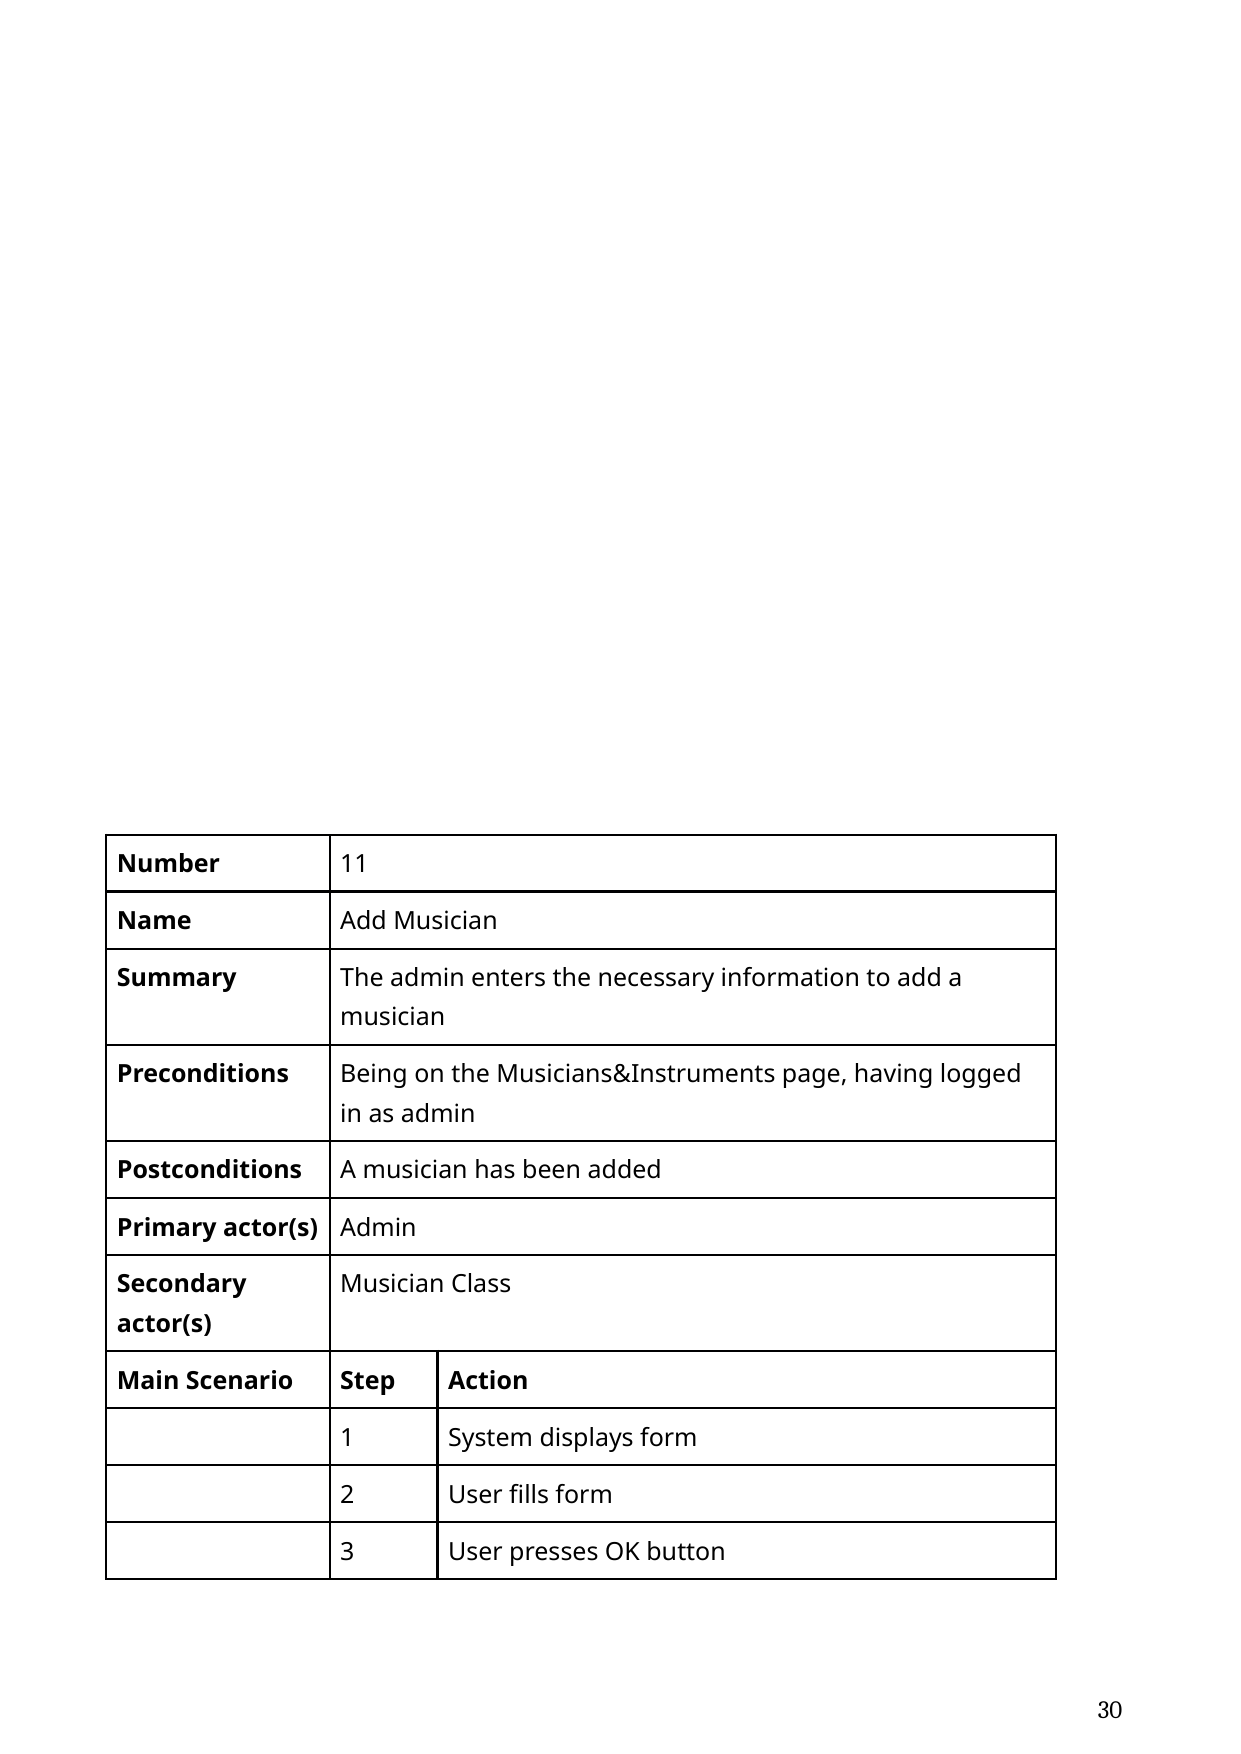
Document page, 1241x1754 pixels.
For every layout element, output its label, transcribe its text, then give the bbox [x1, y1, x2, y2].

table_cell Being on the Musicians&Instruments page, having logged in as admin [331, 1046, 1055, 1140]
table_cell [107, 1523, 329, 1578]
table_cell Summary [107, 950, 329, 1043]
table_header Number [107, 836, 329, 890]
table_cell Musician Class [331, 1256, 1055, 1350]
table_cell User fills form [439, 1466, 1055, 1521]
table_cell [107, 1466, 329, 1521]
table_cell [107, 1409, 329, 1464]
table_cell Step [331, 1352, 436, 1407]
table_cell Action [439, 1352, 1055, 1407]
table_cell System displays form [439, 1409, 1055, 1464]
table_cell Secondary actor(s) [107, 1256, 329, 1350]
table_header 11 [331, 836, 1055, 890]
table_cell Name [107, 893, 329, 947]
table_cell 3 [331, 1523, 436, 1578]
table_cell 2 [331, 1466, 436, 1521]
table_cell Add Musician [331, 893, 1055, 947]
table_cell Main Scenario [107, 1352, 329, 1407]
table_cell Primary actor(s) [107, 1199, 329, 1254]
table_cell Admin [331, 1199, 1055, 1254]
table_cell Preconditions [107, 1046, 329, 1140]
table_cell A musician has been added [331, 1142, 1055, 1197]
table_cell 1 [331, 1409, 436, 1464]
table_cell Postconditions [107, 1142, 329, 1197]
table_cell The admin enters the necessary information to add a musician [331, 950, 1055, 1043]
table_cell User presses OK button [439, 1523, 1055, 1578]
